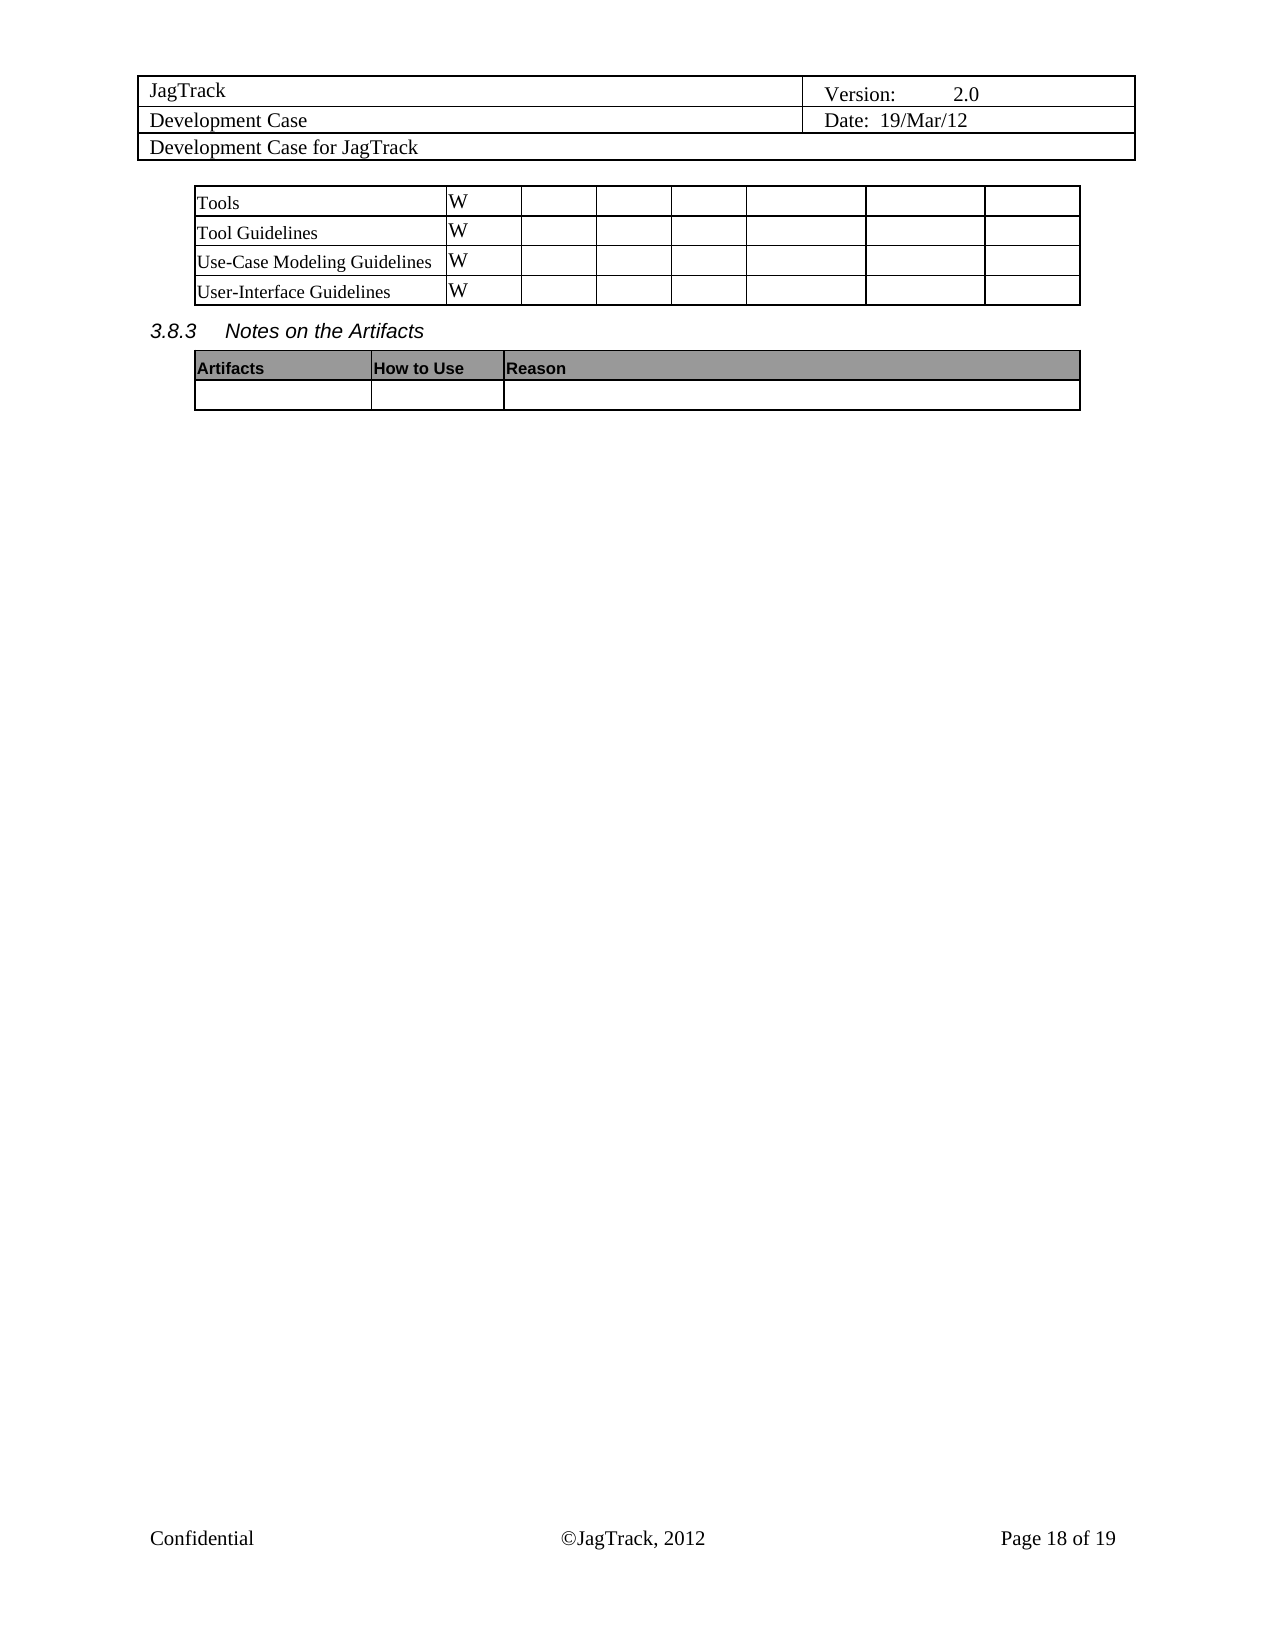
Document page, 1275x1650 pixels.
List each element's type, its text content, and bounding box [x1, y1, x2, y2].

table_cell [747, 276, 865, 304]
table_cell W [447, 187, 521, 215]
table_cell [672, 276, 746, 304]
table_cell [522, 187, 596, 215]
table_cell [522, 217, 596, 245]
table_cell [986, 217, 1079, 245]
table_cell Tools [196, 187, 446, 215]
table_cell [747, 246, 865, 274]
table_cell W [447, 217, 521, 245]
table_cell [597, 217, 671, 245]
table_cell [597, 246, 671, 274]
table_cell [505, 381, 1079, 409]
table_cell Tool Guidelines [196, 217, 446, 245]
table_cell W [447, 246, 521, 274]
table_cell [672, 217, 746, 245]
table_cell [867, 217, 984, 245]
table_header Artifacts [196, 351, 371, 379]
table_cell [597, 187, 671, 215]
table_cell [672, 187, 746, 215]
table_cell [522, 276, 596, 304]
table_cell User-Interface Guidelines [196, 276, 446, 304]
table_cell [986, 276, 1079, 304]
table_cell [986, 246, 1079, 274]
table_cell [747, 187, 865, 215]
table_cell [196, 381, 371, 409]
table_cell [522, 246, 596, 274]
table_cell [867, 187, 984, 215]
table_cell [597, 276, 671, 304]
table_cell W [447, 276, 521, 304]
table_cell Use-Case Modeling Guidelines [196, 246, 446, 274]
table_cell [986, 187, 1079, 215]
table_header Reason [505, 351, 1079, 379]
table_cell [867, 276, 984, 304]
table_cell [867, 246, 984, 274]
subtitle Notes on the Artifacts [150, 318, 1125, 343]
table_header How to Use [372, 351, 503, 379]
table_cell [672, 246, 746, 274]
table_cell [372, 381, 503, 409]
table_cell [747, 217, 865, 245]
